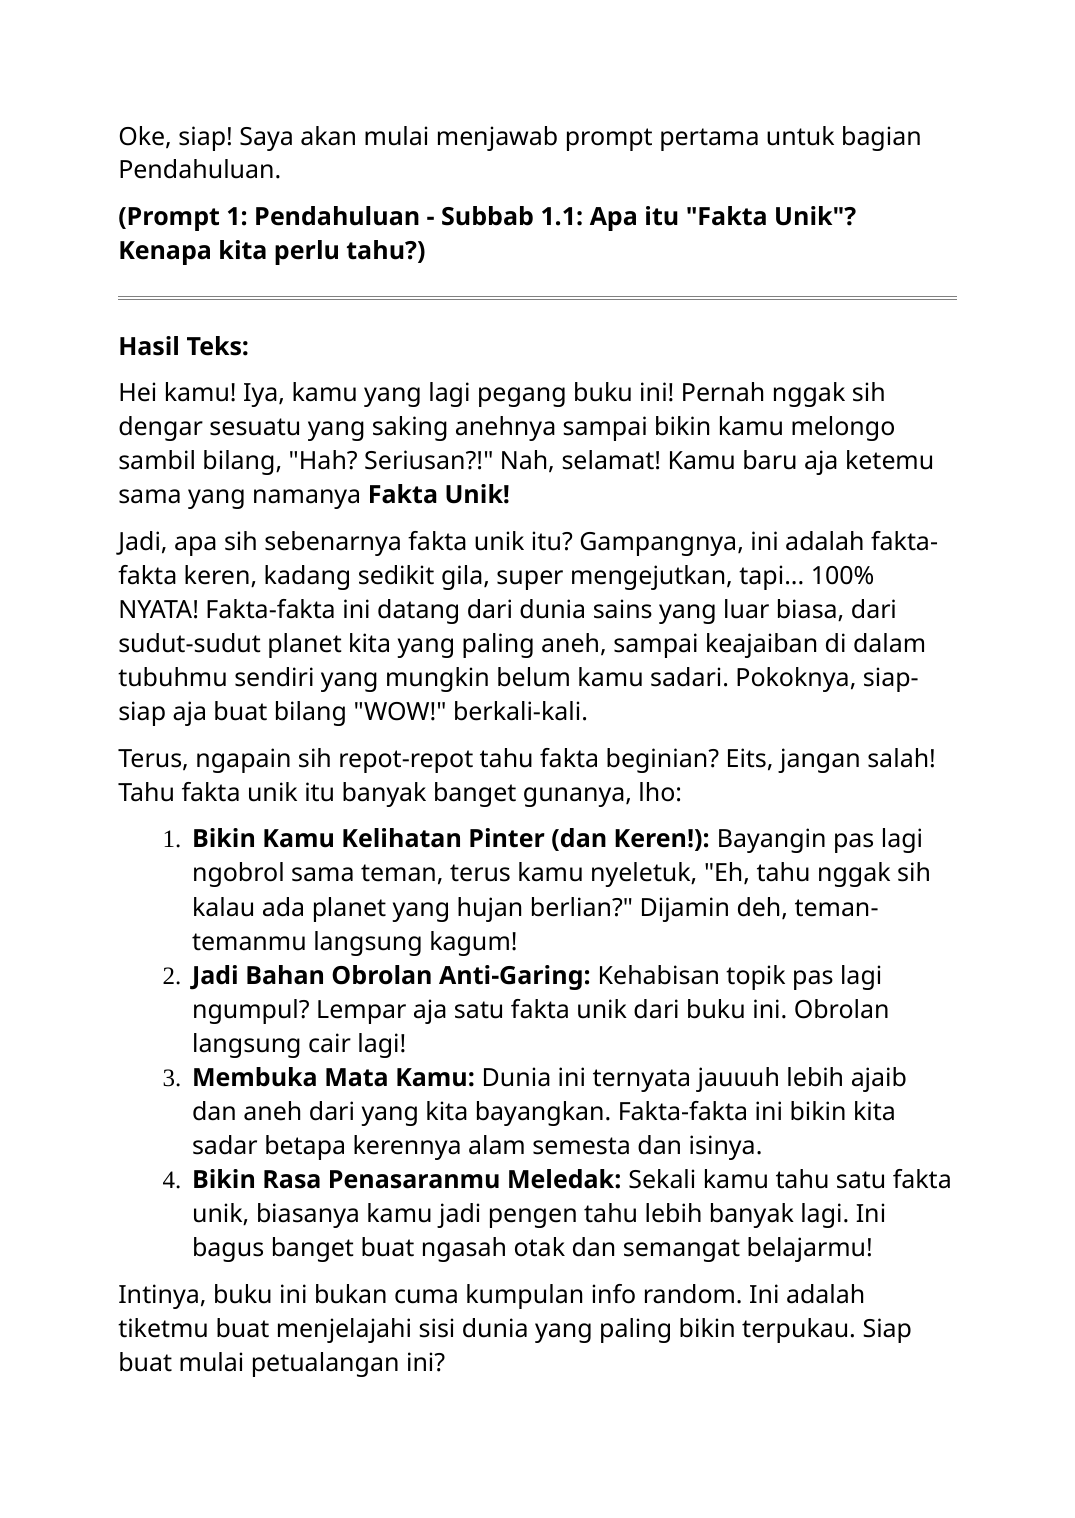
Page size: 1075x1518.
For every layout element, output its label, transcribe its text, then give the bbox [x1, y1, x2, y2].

text Jadi, apa sih sebenarnya fakta unik itu? Gampangnya, ini adalah fakta-fakta keren, kadang sedikit gila, super mengejutkan, tapi... 100% NYATA! Fakta-fakta ini datang dari dunia sains yang luar biasa, dari sudut-sudut planet kita yang paling aneh, sampai keajaiban di dalam tubuhmu sendiri yang mungkin belum kamu sadari. Pokoknya, siap-siap aja buat bilang "WOW!" berkali-kali. [118, 523, 957, 728]
text Oke, siap! Saya akan mulai menjawab prompt pertama untuk bagian Pendahuluan. [118, 118, 957, 186]
list Bikin Rasa Penasaranmu Meledak: Sekali kamu tahu satu fakta unik, biasanya kamu jadi pengen tahu lebih banyak lagi. Ini bagus banget buat ngasah otak dan semangat belajarmu! [162, 1162, 957, 1264]
text Intinya, buku ini bukan cuma kumpulan info random. Ini adalah tiketmu buat menjelajahi sisi dunia yang paling bikin terpukau. Siap buat mulai petualangan ini? [118, 1276, 957, 1378]
text Terus, ngapain sih repot-repot tahu fakta beginian? Eits, jangan salah! Tahu fakta unik itu banyak banget gunanya, lho: [118, 740, 957, 808]
text Hasil Teks: [118, 328, 957, 362]
text Hei kamu! Iya, kamu yang lagi pegang buku ini! Pernah nggak sih dengar sesuatu yang saking anehnya sampai bikin kamu melongo sambil bilang, "Hah? Seriusan?!" Nah, selamat! Kamu baru aja ketemu sama yang namanya Fakta Unik! [118, 375, 957, 511]
list Membuka Mata Kamu: Dunia ini ternyata jauuuh lebih ajaib dan aneh dari yang kita bayangkan. Fakta-fakta ini bikin kita sadar betapa kerennya alam semesta dan isinya. [162, 1059, 957, 1162]
list Jadi Bahan Obrolan Anti-Garing: Kehabisan topik pas lagi ngumpul? Lempar aja satu fakta unik dari buku ini. Obrolan langsung cair lagi! [162, 957, 957, 1059]
text (Prompt 1: Pendahuluan - Subbab 1.1: Apa itu "Fakta Unik"? Kenapa kita perlu tahu?) [118, 199, 957, 267]
list Bikin Kamu Kelihatan Pinter (dan Keren!): Bayangin pas lagi ngobrol sama teman, terus kamu nyeletuk, "Eh, tahu nggak sih kalau ada planet yang hujan berlian?" Dijamin deh, teman-temanmu langsung kagum! [162, 821, 957, 957]
